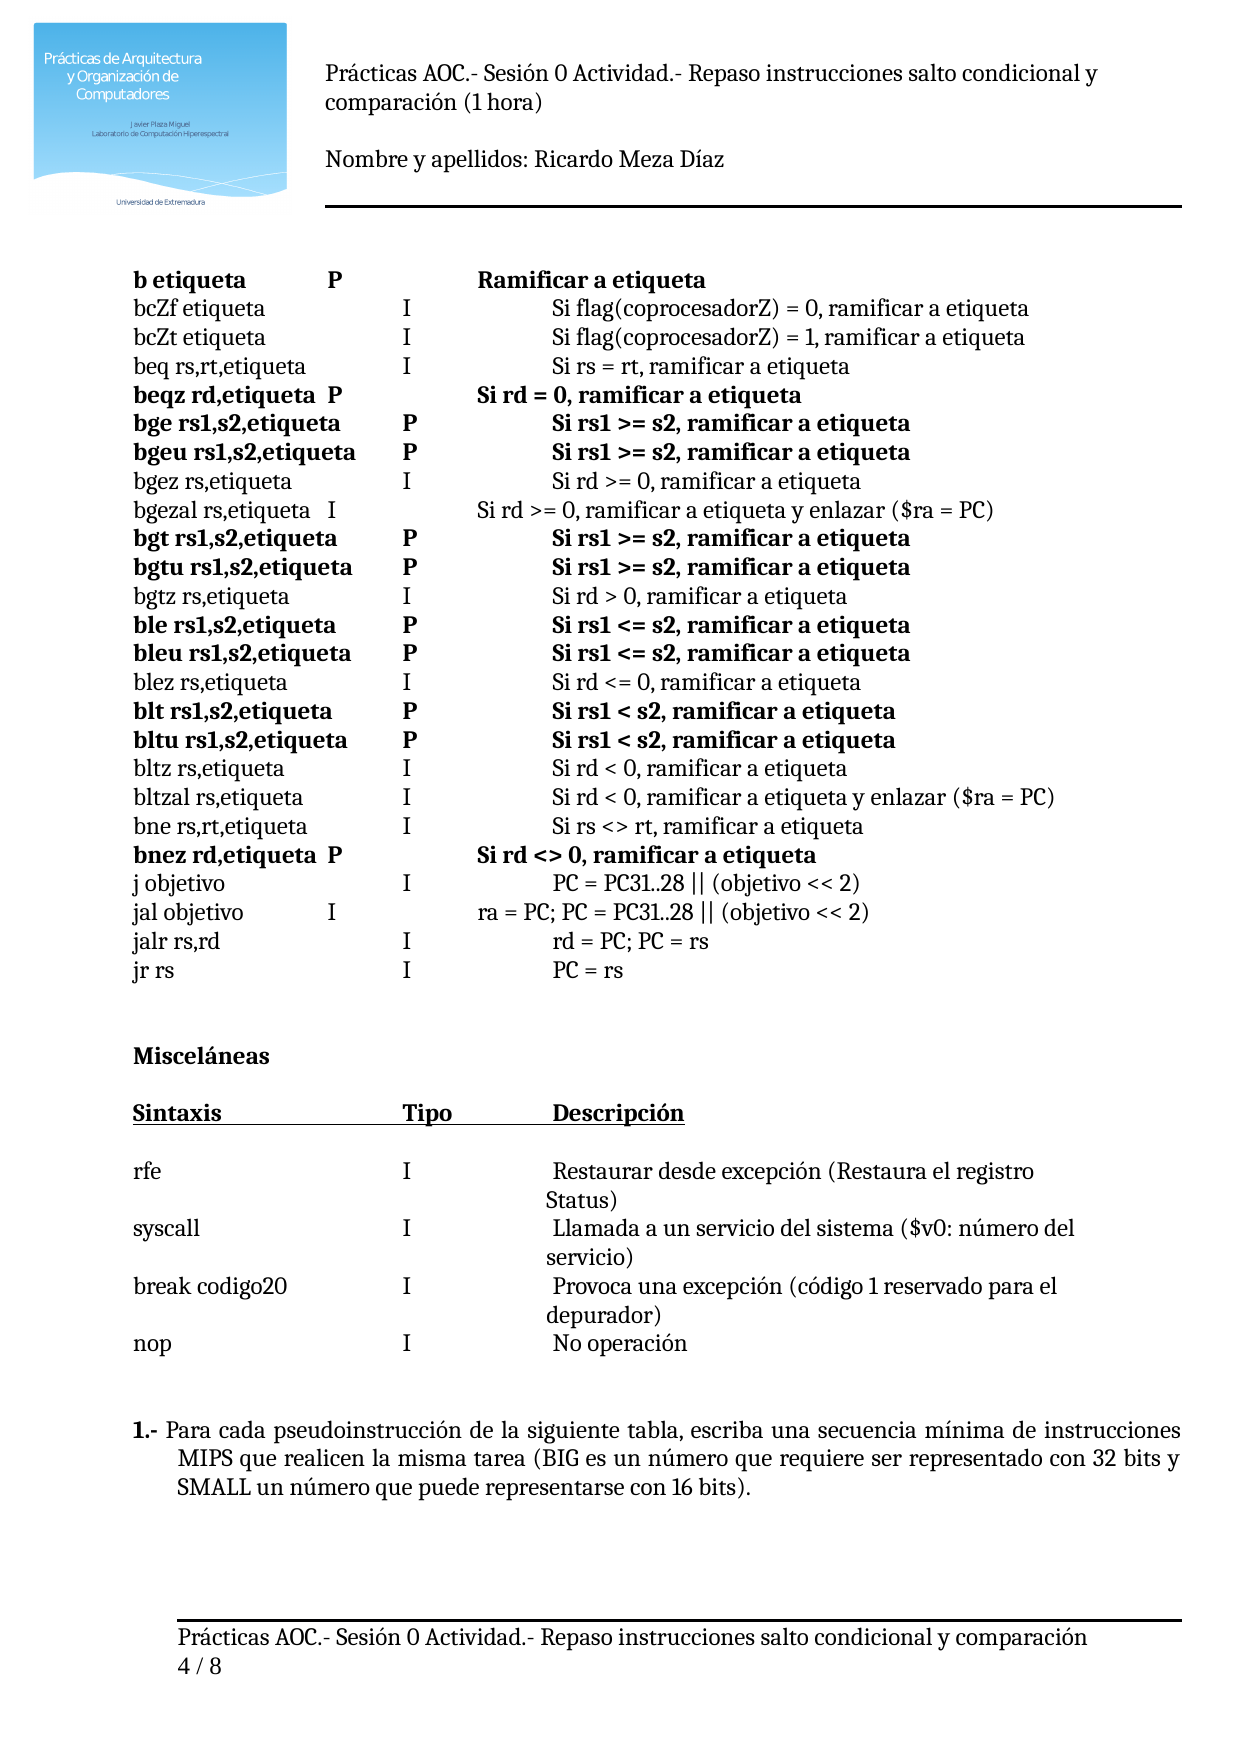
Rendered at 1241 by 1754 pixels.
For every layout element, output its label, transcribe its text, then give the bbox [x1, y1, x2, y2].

text nop I No operación [133, 1329, 1182, 1358]
text rfe I Restaurar desde excepción (Restaura el registro [133, 1157, 1182, 1186]
text bltz rs,etiqueta I Si rd < 0, ramificar a etiqueta [133, 754, 1182, 783]
text break codigo20 I Provoca una excepción (código 1 reservado para el [133, 1272, 1182, 1301]
text jalr rs,rd I rd = PC; PC = rs [133, 927, 1182, 956]
text jal objetivo I ra = PC; PC = PC31..28 || (objetivo << 2) [133, 898, 1182, 927]
text bcZt etiqueta I Si flag(coprocesadorZ) = 1, ramificar a etiqueta [133, 323, 1182, 352]
text bcZf etiqueta I Si flag(coprocesadorZ) = 0, ramificar a etiqueta [133, 294, 1182, 323]
text Misceláneas [133, 1042, 1182, 1071]
text blez rs,etiqueta I Si rd <= 0, ramificar a etiqueta [133, 668, 1182, 697]
text bleu rs1,s2,etiqueta P Si rs1 <= s2, ramificar a etiqueta [133, 639, 1182, 668]
text b etiqueta P Ramificar a etiqueta [133, 266, 1182, 294]
text syscall I Llamada a un servicio del sistema ($v0: número del [133, 1214, 1182, 1243]
text j objetivo I PC = PC31..28 || (objetivo << 2) [133, 869, 1182, 898]
text Sintaxis Tipo Descripción [133, 1099, 1182, 1128]
text blt rs1,s2,etiqueta P Si rs1 < s2, ramificar a etiqueta [133, 697, 1182, 726]
text bge rs1,s2,etiqueta P Si rs1 >= s2, ramificar a etiqueta [133, 409, 1182, 438]
text bltzal rs,etiqueta I Si rd < 0, ramificar a etiqueta y enlazar ($ra = PC) [133, 783, 1182, 812]
text bgtz rs,etiqueta I Si rd > 0, ramificar a etiqueta [133, 582, 1182, 611]
text bgeu rs1,s2,etiqueta P Si rs1 >= s2, ramificar a etiqueta [133, 438, 1182, 467]
text depurador) [472, 1301, 1182, 1329]
text jr rs I PC = rs [133, 956, 1182, 984]
text Status) [472, 1186, 1182, 1214]
text bltu rs1,s2,etiqueta P Si rs1 < s2, ramificar a etiqueta [133, 726, 1182, 754]
text ble rs1,s2,etiqueta P Si rs1 <= s2, ramificar a etiqueta [133, 611, 1182, 639]
text beqz rd,etiqueta P Si rd = 0, ramificar a etiqueta [133, 381, 1182, 409]
text bne rs,rt,etiqueta I Si rs <> rt, ramificar a etiqueta [133, 812, 1182, 841]
picture [27, 16, 292, 215]
text servicio) [472, 1243, 1182, 1272]
text 1.- Para cada pseudoinstrucción de la siguiente tabla, escriba una secuencia mínima de instrucciones MIPS que realicen la misma tarea (BIG es un número que requiere ser representado con 32 bits y SMALL un número que puede representarse con 16 bits). [133, 1416, 1182, 1502]
text beq rs,rt,etiqueta I Si rs = rt, ramificar a etiqueta [133, 352, 1182, 381]
text bnez rd,etiqueta P Si rd <> 0, ramificar a etiqueta [133, 841, 1182, 869]
text bgezal rs,etiqueta I Si rd >= 0, ramificar a etiqueta y enlazar ($ra = PC) [133, 496, 1182, 524]
text bgt rs1,s2,etiqueta P Si rs1 >= s2, ramificar a etiqueta [133, 524, 1182, 553]
text bgtu rs1,s2,etiqueta P Si rs1 >= s2, ramificar a etiqueta [133, 553, 1182, 582]
text bgez rs,etiqueta I Si rd >= 0, ramificar a etiqueta [133, 467, 1182, 496]
